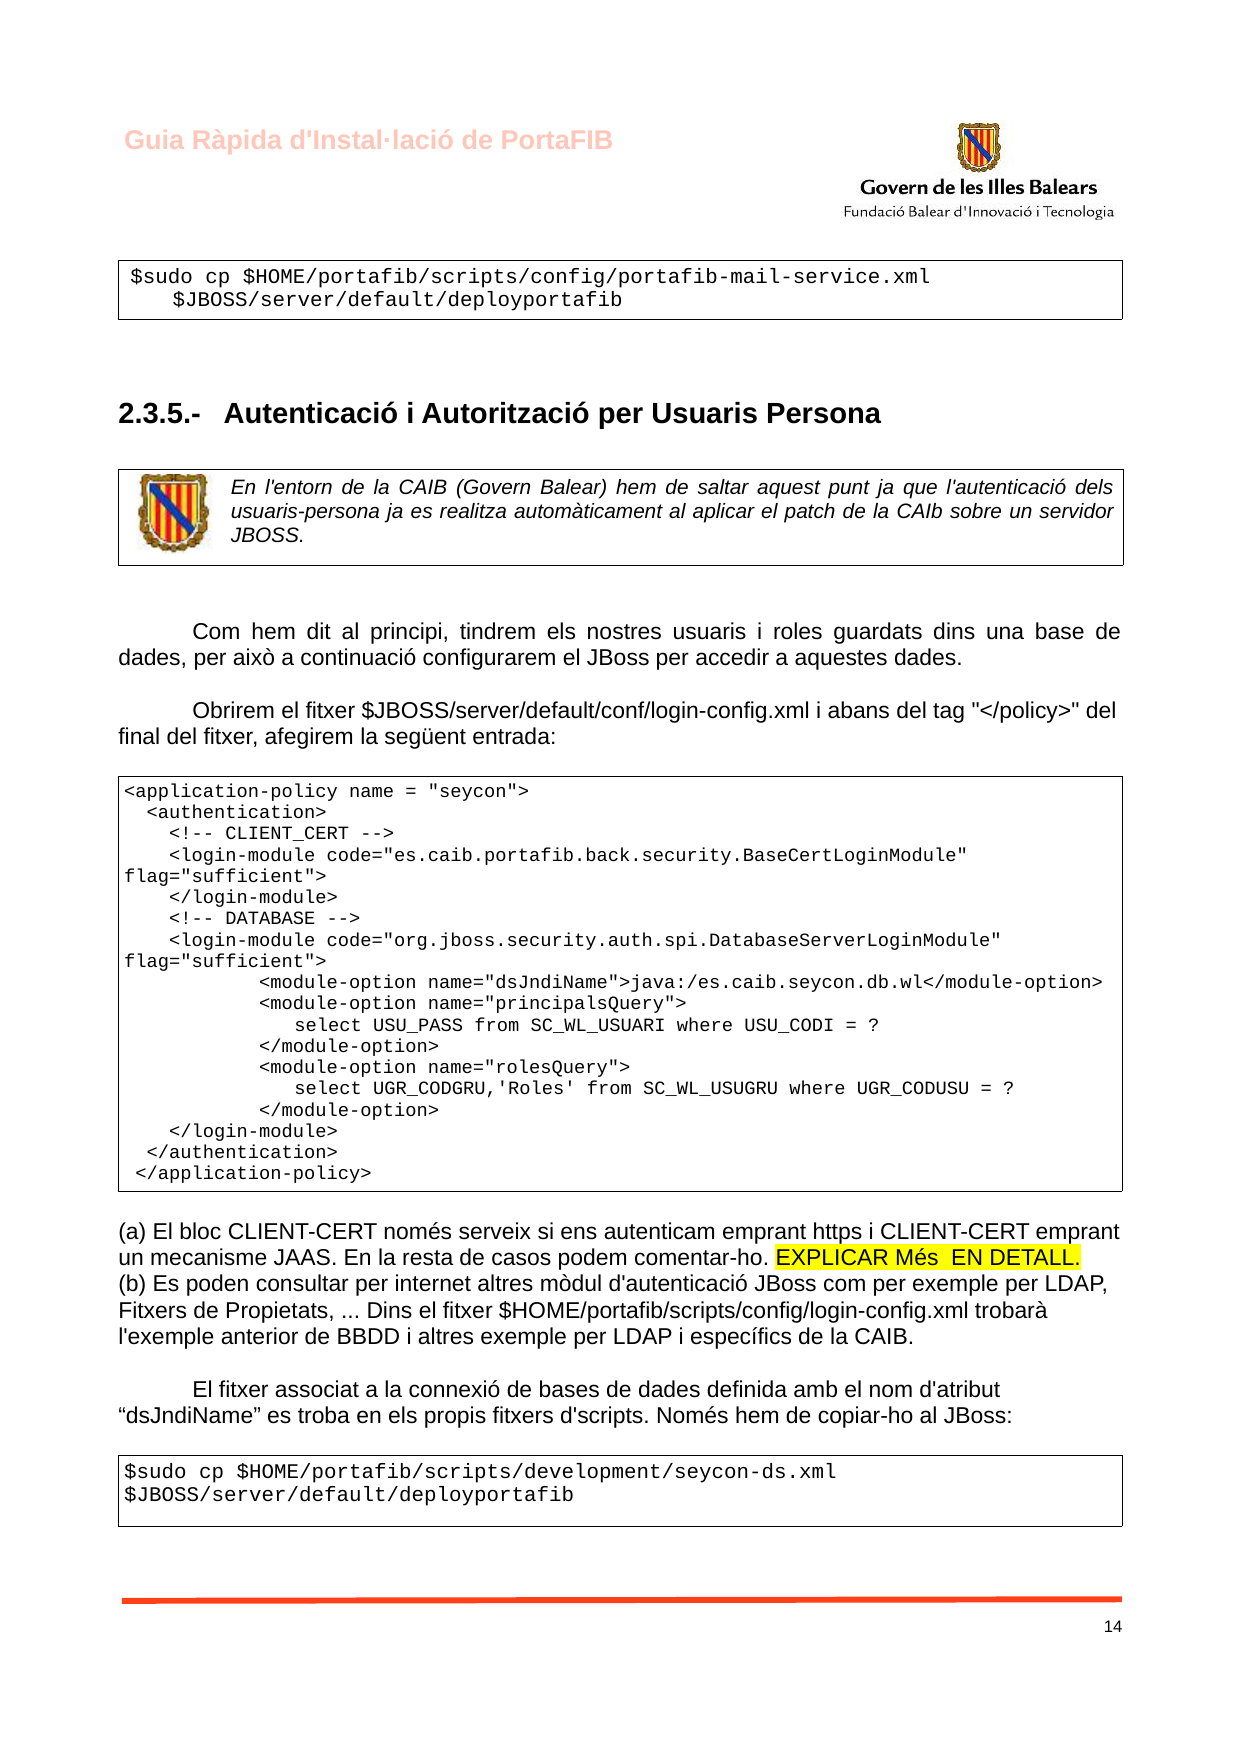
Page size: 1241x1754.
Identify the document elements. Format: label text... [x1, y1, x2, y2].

text (a) El bloc CLIENT-CERT només serveix si ens autenticam emprant https i CLIENT-CERT emprant un mecanisme JAAS. En la resta de casos podem comentar-ho. EXPLICAR Més EN DETALL. [118, 1218, 1122, 1270]
picture [134, 474, 214, 554]
table_header $sudo cp $HOME/portafib/scripts/config/portafib-mail-service.xml $JBOSS/server/default/deployportafib [119, 261, 1122, 319]
text (b) Es poden consultar per internet altres mòdul d'autenticació JBoss com per exemple per LDAP, Fitxers de Propietats, ... Dins el fitxer $HOME/portafib/scripts/config/login-config.xml trobarà l'exemple anterior de BBDD i altres exemple per LDAP i específics de la CAIB. [118, 1270, 1122, 1349]
picture [840, 123, 1117, 220]
subtitle Autenticació i Autorització per Usuaris Persona [118, 397, 1122, 430]
text Obrirem el fitxer $JBOSS/server/default/conf/login-config.xml i abans del tag "</policy>" del final del fitxer, afegirem la següent entrada: [118, 697, 1122, 749]
table_header $sudo cp $HOME/portafib/scripts/development/seycon-ds.xml $JBOSS/server/default/deployportafib [119, 1456, 1122, 1526]
table_header [119, 470, 225, 565]
text El fitxer associat a la connexió de bases de dades definida amb el nom d'atribut “dsJndiName” es troba en els propis fitxers d'scripts. Només hem de copiar-ho al JBoss: [118, 1376, 1122, 1428]
table_header En l'entorn de la CAIB (Govern Balear) hem de saltar aquest punt ja que l'autenticació dels usuaris-persona ja es realitza automàticament al aplicar el patch de la CAIb sobre un servidor JBOSS. [225, 470, 1123, 565]
text Com hem dit al principi, tindrem els nostres usuaris i roles guardats dins una base de dades, per això a continuació configurarem el JBoss per accedir a aquestes dades. [118, 618, 1122, 670]
table_header <application-policy name = "seycon"> <authentication> <!-- CLIENT_CERT --> <login-module code="es.caib.portafib.back.security.BaseCertLoginModule" flag="sufficient"> </login-module> <!-- DATABASE --> <login-module code="org.jboss.security.auth.spi.DatabaseServerLoginModule" flag="sufficient"> <module-option name="dsJndiName">java:/es.caib.seycon.db.wl</module-option> <module-option name="principalsQuery"> select USU_PASS from SC_WL_USUARI where USU_CODI = ? </module-option> <module-option name="rolesQuery"> select UGR_CODGRU,'Roles' from SC_WL_USUGRU where UGR_CODUSU = ? </module-option> </login-module> </authentication> </application-policy> [119, 777, 1122, 1191]
